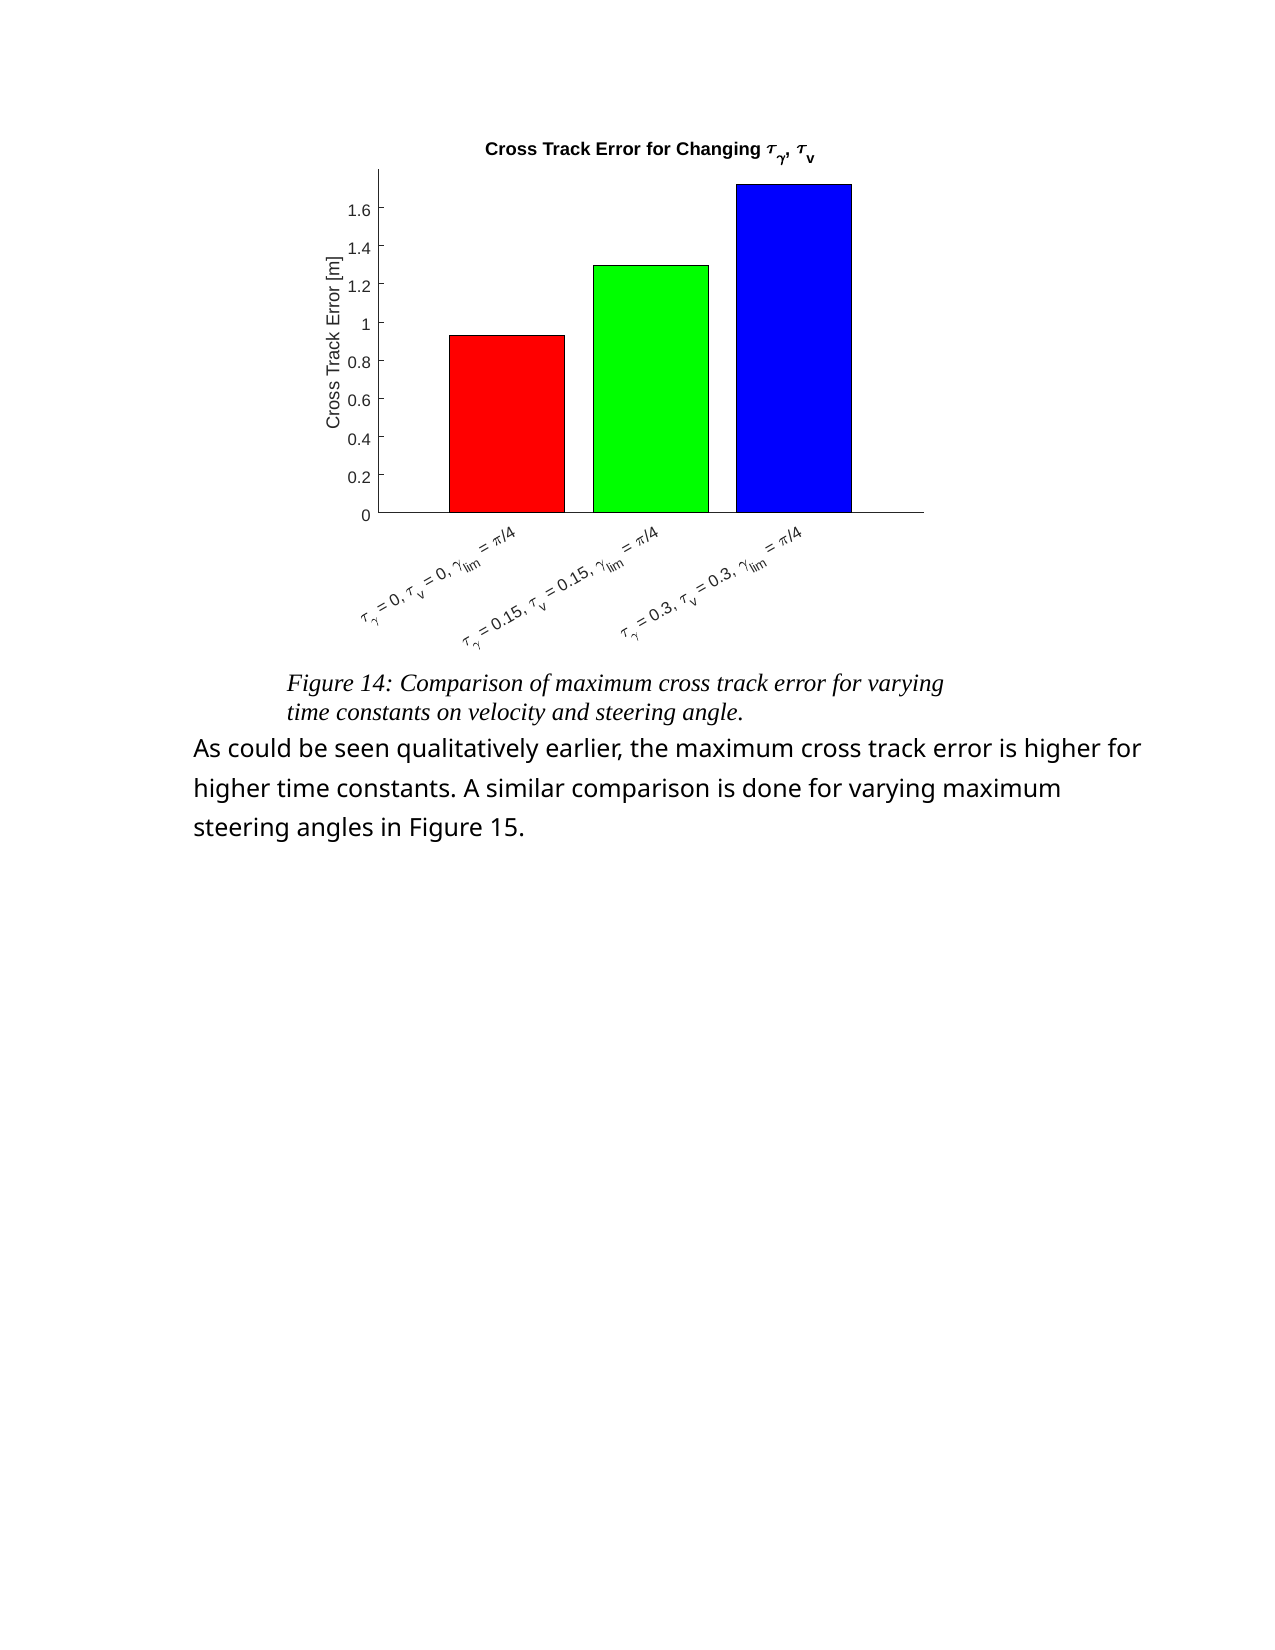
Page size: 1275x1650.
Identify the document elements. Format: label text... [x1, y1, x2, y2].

list As could be seen qualitatively earlier, the maximum cross track error is higher for higher time constants. A similar comparison is done for varying maximum steering angles in Figure 15. [193, 118, 1157, 844]
text Figure 14: Comparison of maximum cross track error for varying time constants on velocity and steering angle. [287, 131, 988, 726]
